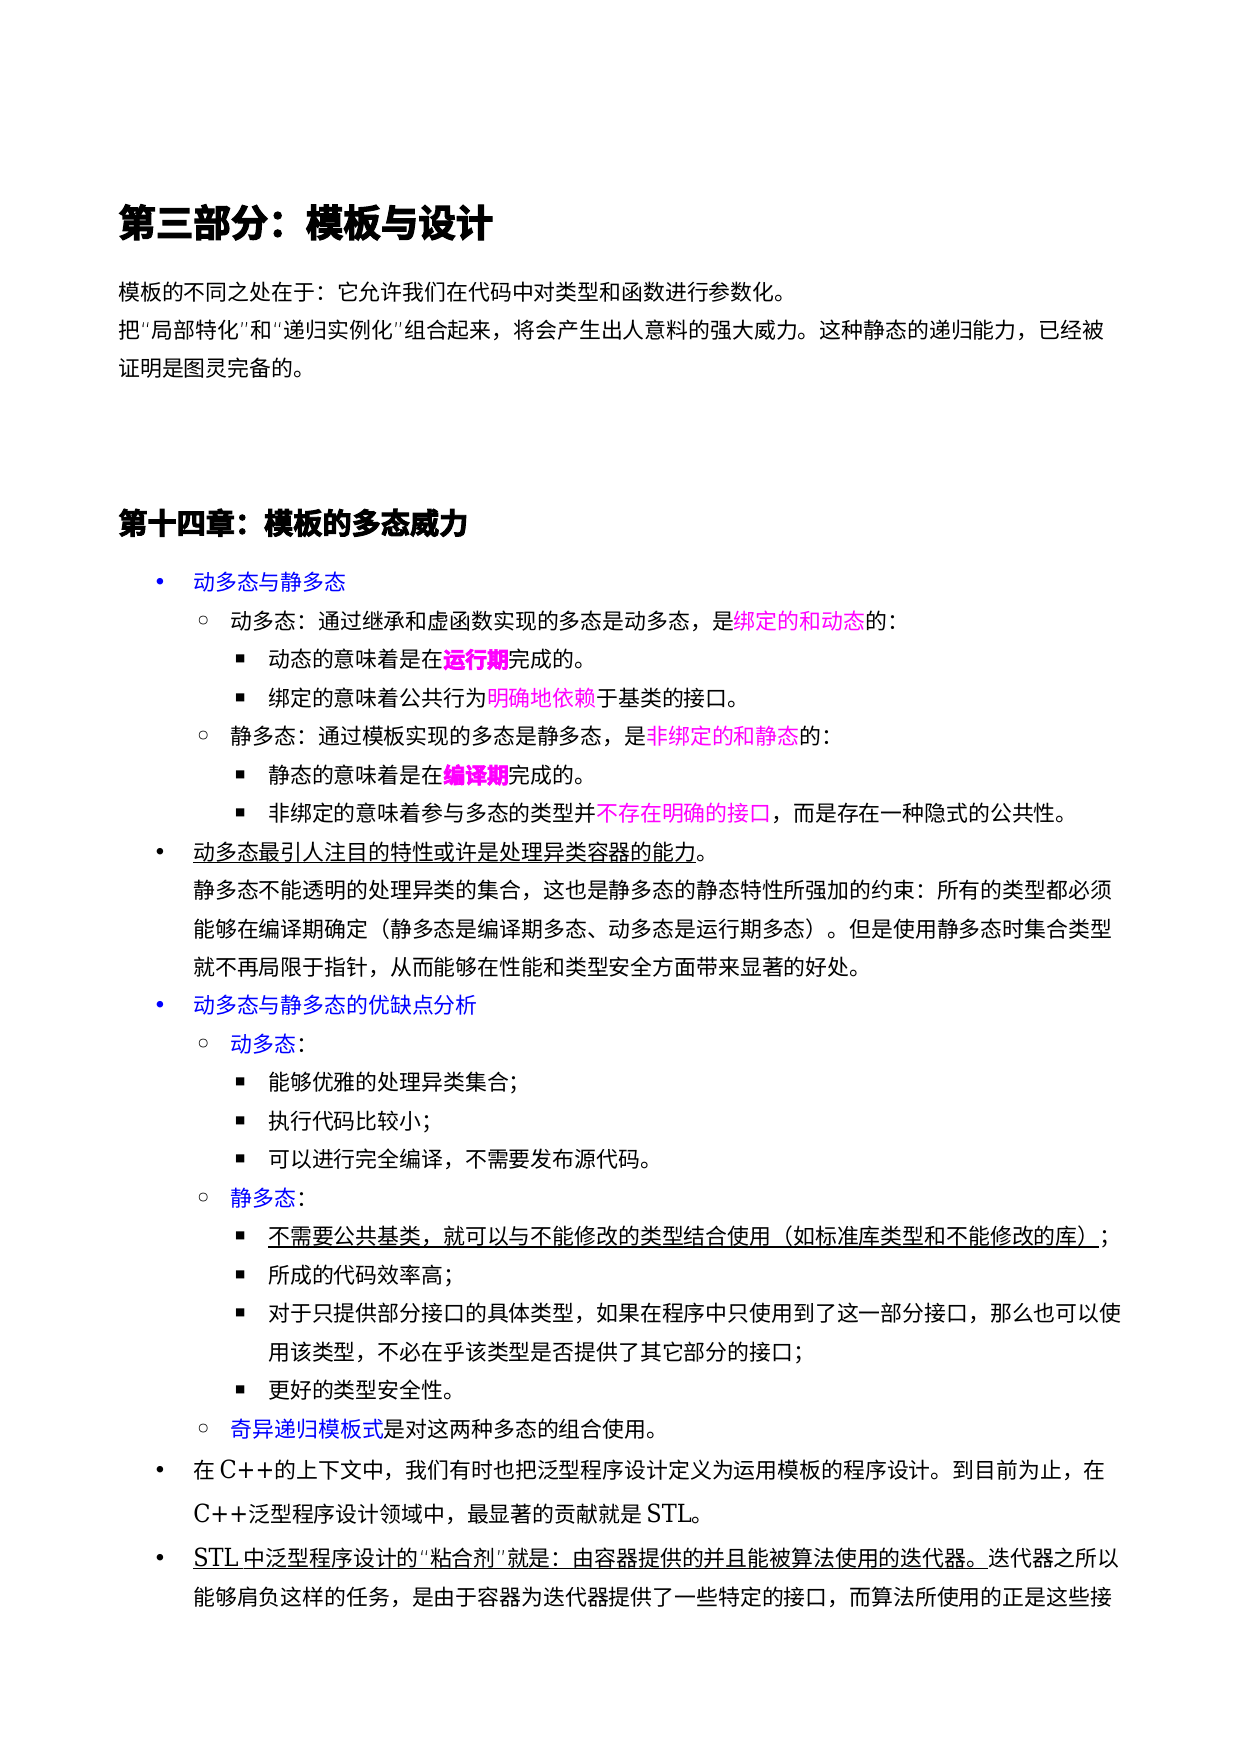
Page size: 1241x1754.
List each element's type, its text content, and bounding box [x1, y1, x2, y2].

subtitle 第十四章：模板的多态威力 [118, 507, 1122, 541]
list 不需要公共基类，就可以与不能修改的类型结合使用（如标准库类型和不能修改的库）； [231, 1224, 1122, 1250]
list 对于只提供部分接口的具体类型，如果在程序中只使用到了这一部分接口，那么也可以使用该类型，不必在乎该类型是否提供了其它部分的接口； [231, 1302, 1122, 1366]
list 静态的意味着是在编译期完成的。 [231, 763, 1122, 789]
list 更好的类型安全性。 [231, 1378, 1122, 1404]
list 非绑定的意味着参与多态的类型并不存在明确的接口，而是存在一种隐式的公共性。 [231, 802, 1122, 827]
list 可以进行完全编译，不需要发布源代码。 [231, 1147, 1122, 1173]
list 能够优雅的处理异类集合； [231, 1070, 1122, 1096]
list 执行代码比较小； [231, 1109, 1122, 1134]
list 在C++的上下文中，我们有时也把泛型程序设计定义为运用模板的程序设计。到目前为止，在C++泛型程序设计领域中，最显著的贡献就是STL。 [156, 1455, 1122, 1528]
list STL中泛型程序设计的“粘合剂”就是：由容器提供的并且能被算法使用的迭代器。迭代器之所以能够肩负这样的任务，是由于容器为迭代器提供了一些特定的接口，而算法所使用的正是这些接 [156, 1543, 1122, 1610]
list 静多态：通过模板实现的多态是静多态，是非绑定的和静态的： [193, 724, 1122, 750]
list 动多态：通过继承和虚函数实现的多态是动多态，是绑定的和动态的： [193, 609, 1122, 634]
list 动态的意味着是在运行期完成的。 [231, 647, 1122, 673]
list 动多态最引人注目的特性或许是处理异类容器的能力。 静多态不能透明的处理异类的集合，这也是静多态的静态特性所强加的约束：所有的类型都必须能够在编译期确定（静多态是编译期多态、动多态是运行期多态）。但是使用静多态时集合类型就不再局限于指针，从而能够在性能和类型安全方面带来显著的好处。 [156, 840, 1122, 981]
list 动多态与静多态 [156, 570, 1122, 596]
list 动多态： [193, 1032, 1122, 1057]
text 把“局部特化”和“递归实例化”组合起来，将会产生出人意料的强大威力。这种静态的递归能力，已经被证明是图灵完备的。 [118, 318, 1122, 382]
subtitle 第三部分：模板与设计 [118, 202, 1122, 245]
list 奇异递归模板式是对这两种多态的组合使用。 [193, 1417, 1122, 1442]
list 所成的代码效率高； [231, 1263, 1122, 1289]
list 绑定的意味着公共行为明确地依赖于基类的接口。 [231, 686, 1122, 712]
list 静多态： [193, 1186, 1122, 1212]
text 模板的不同之处在于：它允许我们在代码中对类型和函数进行参数化。 [118, 280, 1122, 305]
list 动多态与静多态的优缺点分析 [156, 993, 1122, 1019]
